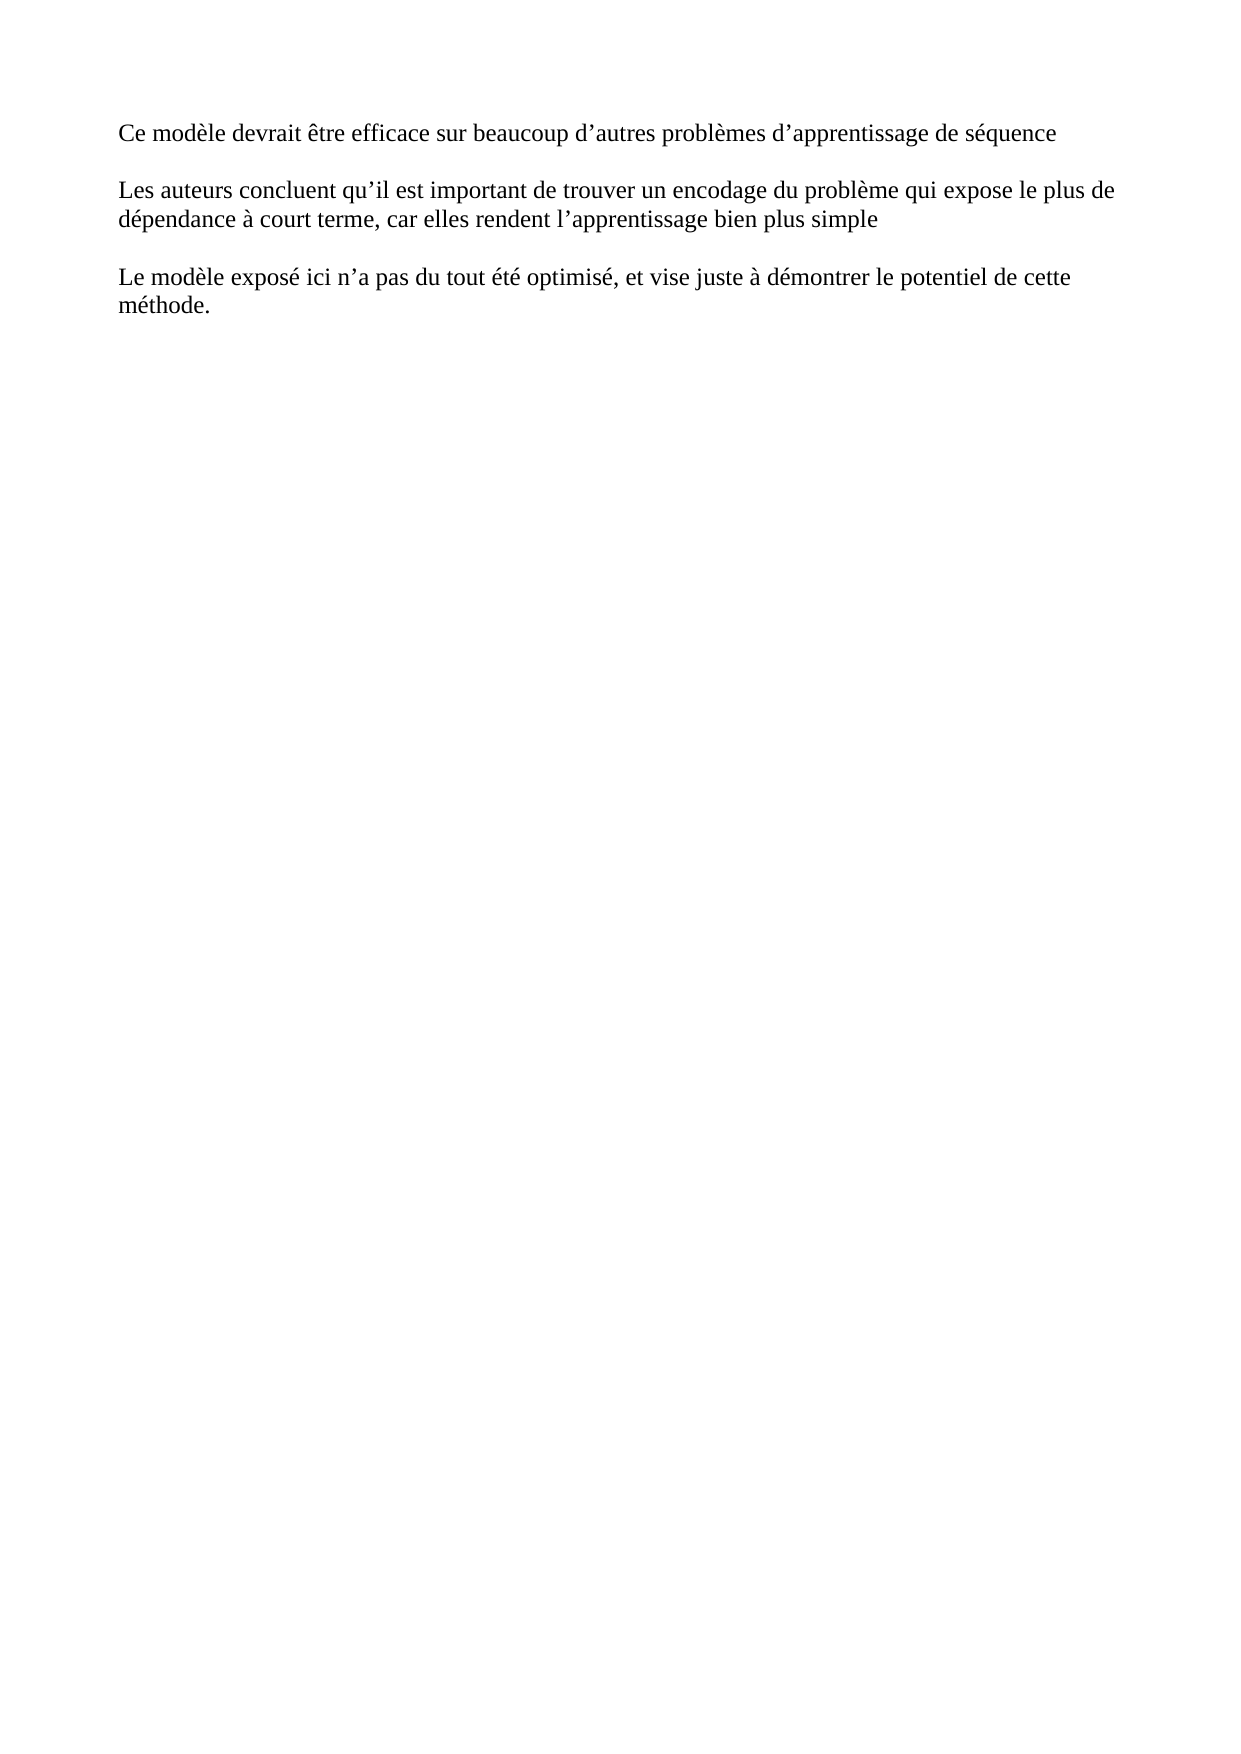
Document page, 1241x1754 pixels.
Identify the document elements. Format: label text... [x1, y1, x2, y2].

text Le modèle exposé ici n’a pas du tout été optimisé, et vise juste à démontrer le potentiel de cette méthode. [118, 262, 1122, 319]
text Ce modèle devrait être efficace sur beaucoup d’autres problèmes d’apprentissage de séquence [118, 118, 1122, 147]
text Les auteurs concluent qu’il est important de trouver un encodage du problème qui expose le plus de dépendance à court terme, car elles rendent l’apprentissage bien plus simple [118, 176, 1122, 233]
